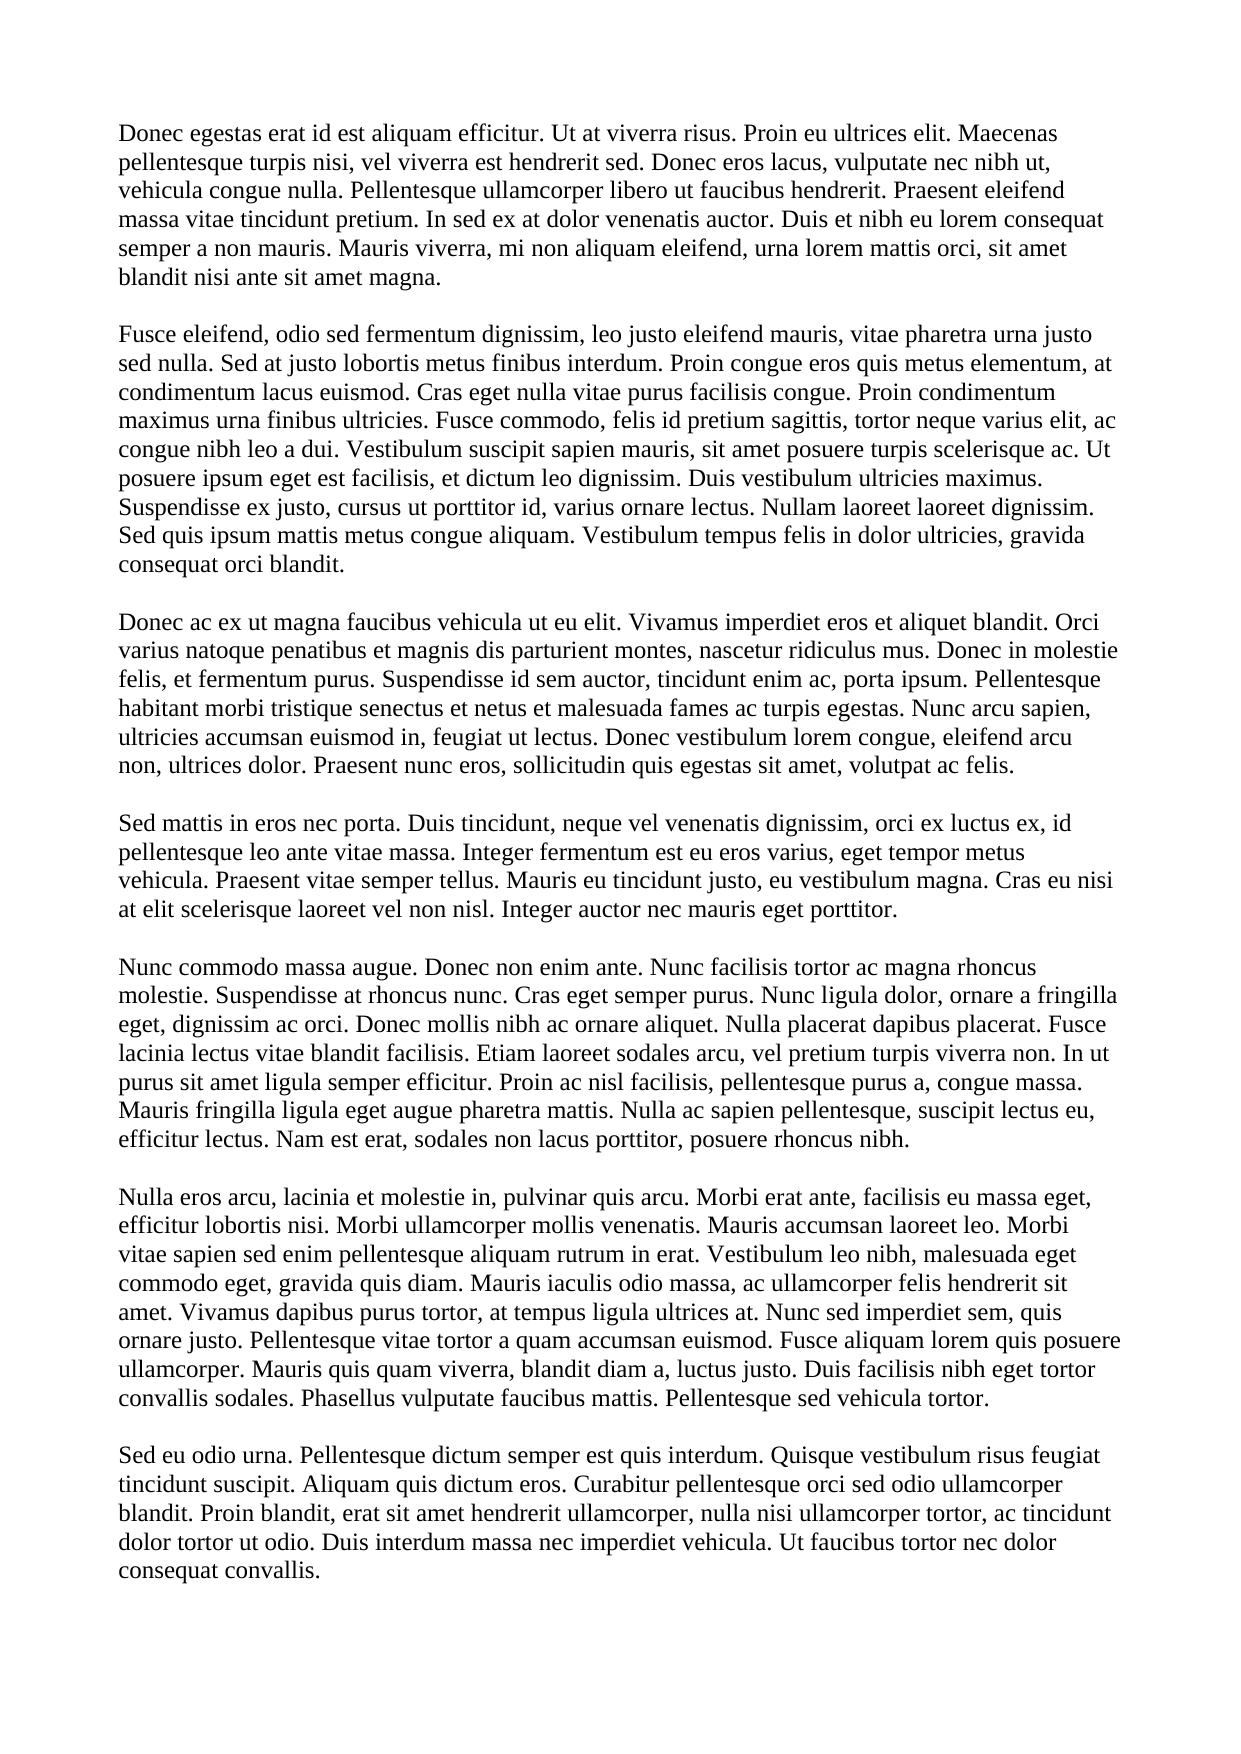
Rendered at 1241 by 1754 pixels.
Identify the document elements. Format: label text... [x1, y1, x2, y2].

text Donec ac ex ut magna faucibus vehicula ut eu elit. Vivamus imperdiet eros et aliquet blandit. Orci varius natoque penatibus et magnis dis parturient montes, nascetur ridiculus mus. Donec in molestie felis, et fermentum purus. Suspendisse id sem auctor, tincidunt enim ac, porta ipsum. Pellentesque habitant morbi tristique senectus et netus et malesuada fames ac turpis egestas. Nunc arcu sapien, ultricies accumsan euismod in, feugiat ut lectus. Donec vestibulum lorem congue, eleifend arcu non, ultrices dolor. Praesent nunc eros, sollicitudin quis egestas sit amet, volutpat ac felis. [118, 607, 1122, 779]
text Sed eu odio urna. Pellentesque dictum semper est quis interdum. Quisque vestibulum risus feugiat tincidunt suscipit. Aliquam quis dictum eros. Curabitur pellentesque orci sed odio ullamcorper blandit. Proin blandit, erat sit amet hendrerit ullamcorper, nulla nisi ullamcorper tortor, ac tincidunt dolor tortor ut odio. Duis interdum massa nec imperdiet vehicula. Ut faucibus tortor nec dolor consequat convallis. [118, 1441, 1122, 1584]
text Sed mattis in eros nec porta. Duis tincidunt, neque vel venenatis dignissim, orci ex luctus ex, id pellentesque leo ante vitae massa. Integer fermentum est eu eros varius, eget tempor metus vehicula. Praesent vitae semper tellus. Mauris eu tincidunt justo, eu vestibulum magna. Cras eu nisi at elit scelerisque laoreet vel non nisl. Integer auctor nec mauris eget porttitor. [118, 808, 1122, 923]
text Nulla eros arcu, lacinia et molestie in, pulvinar quis arcu. Morbi erat ante, facilisis eu massa eget, efficitur lobortis nisi. Morbi ullamcorper mollis venenatis. Mauris accumsan laoreet leo. Morbi vitae sapien sed enim pellentesque aliquam rutrum in erat. Vestibulum leo nibh, malesuada eget commodo eget, gravida quis diam. Mauris iaculis odio massa, ac ullamcorper felis hendrerit sit amet. Vivamus dapibus purus tortor, at tempus ligula ultrices at. Nunc sed imperdiet sem, quis ornare justo. Pellentesque vitae tortor a quam accumsan euismod. Fusce aliquam lorem quis posuere ullamcorper. Mauris quis quam viverra, blandit diam a, luctus justo. Duis facilisis nibh eget tortor convallis sodales. Phasellus vulputate faucibus mattis. Pellentesque sed vehicula tortor. [118, 1182, 1122, 1412]
text Donec egestas erat id est aliquam efficitur. Ut at viverra risus. Proin eu ultrices elit. Maecenas pellentesque turpis nisi, vel viverra est hendrerit sed. Donec eros lacus, vulputate nec nibh ut, vehicula congue nulla. Pellentesque ullamcorper libero ut faucibus hendrerit. Praesent eleifend massa vitae tincidunt pretium. In sed ex at dolor venenatis auctor. Duis et nibh eu lorem consequat semper a non mauris. Mauris viverra, mi non aliquam eleifend, urna lorem mattis orci, sit amet blandit nisi ante sit amet magna. [118, 118, 1122, 291]
text Fusce eleifend, odio sed fermentum dignissim, leo justo eleifend mauris, vitae pharetra urna justo sed nulla. Sed at justo lobortis metus finibus interdum. Proin congue eros quis metus elementum, at condimentum lacus euismod. Cras eget nulla vitae purus facilisis congue. Proin condimentum maximus urna finibus ultricies. Fusce commodo, felis id pretium sagittis, tortor neque varius elit, ac congue nibh leo a dui. Vestibulum suscipit sapien mauris, sit amet posuere turpis scelerisque ac. Ut posuere ipsum eget est facilisis, et dictum leo dignissim. Duis vestibulum ultricies maximus. Suspendisse ex justo, cursus ut porttitor id, varius ornare lectus. Nullam laoreet laoreet dignissim. Sed quis ipsum mattis metus congue aliquam. Vestibulum tempus felis in dolor ultricies, gravida consequat orci blandit. [118, 319, 1122, 578]
text Nunc commodo massa augue. Donec non enim ante. Nunc facilisis tortor ac magna rhoncus molestie. Suspendisse at rhoncus nunc. Cras eget semper purus. Nunc ligula dolor, ornare a fringilla eget, dignissim ac orci. Donec mollis nibh ac ornare aliquet. Nulla placerat dapibus placerat. Fusce lacinia lectus vitae blandit facilisis. Etiam laoreet sodales arcu, vel pretium turpis viverra non. In ut purus sit amet ligula semper efficitur. Proin ac nisl facilisis, pellentesque purus a, congue massa. Mauris fringilla ligula eget augue pharetra mattis. Nulla ac sapien pellentesque, suscipit lectus eu, efficitur lectus. Nam est erat, sodales non lacus porttitor, posuere rhoncus nibh. [118, 952, 1122, 1153]
